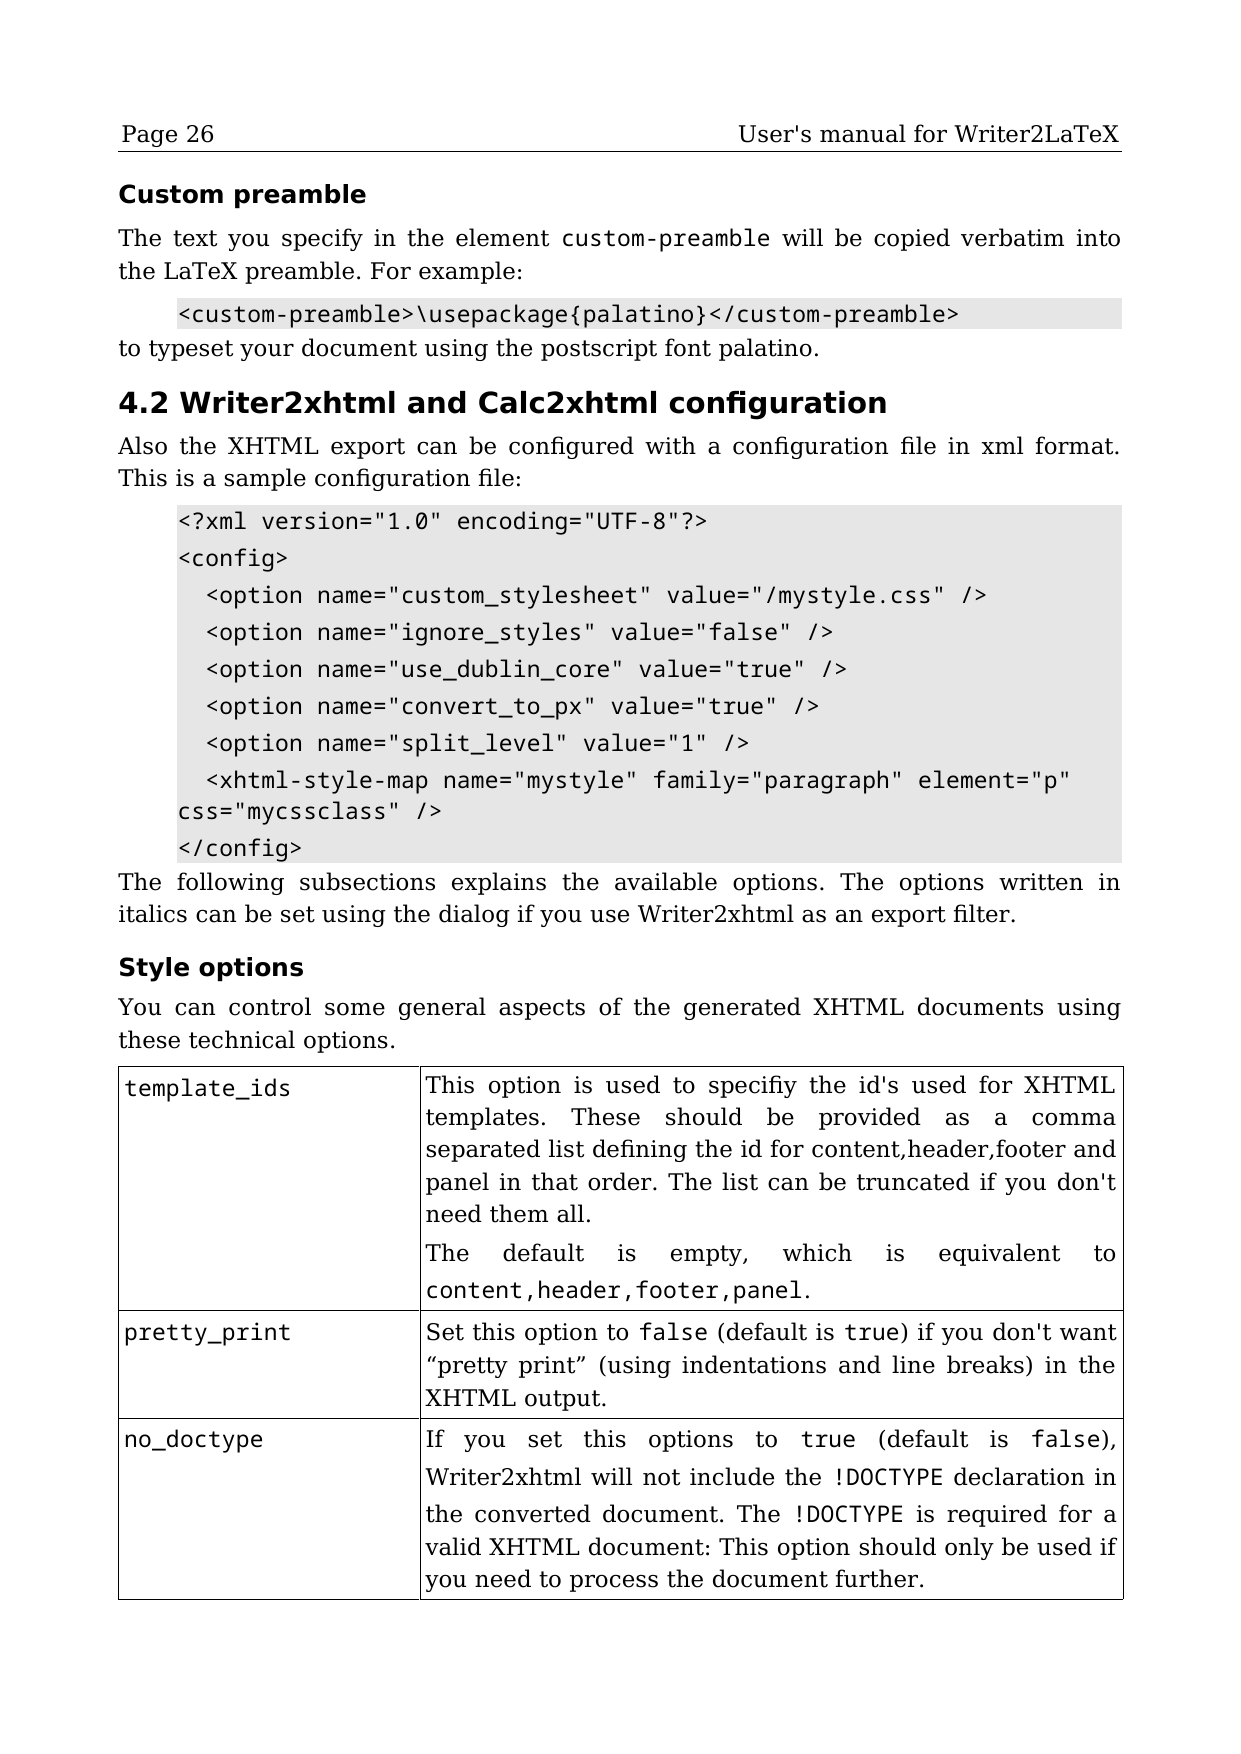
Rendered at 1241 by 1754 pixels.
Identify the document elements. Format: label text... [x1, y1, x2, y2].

table_cell If you set this options to true (default is false), Writer2xhtml will not include the !DOCTYPE declaration in the converted document. The !DOCTYPE is required for a valid XHTML document: This option should only be used if you need to process the document further. [421, 1419, 1123, 1599]
text <option name="ignore_styles" value="false" /> [177, 616, 1122, 647]
text <?xml version="1.0" encoding="UTF-8"?> [177, 505, 1122, 536]
text <option name="custom_stylesheet" value="/mystyle.css" /> [177, 579, 1122, 610]
text Also the XHTML export can be configured with a configuration file in xml format. This is a sample configuration file: [118, 433, 1122, 492]
subtitle Style options [118, 953, 1122, 982]
subtitle Writer2xhtml and Calc2xhtml configuration [118, 387, 1122, 421]
text to typeset your document using the postscript font palatino. [118, 335, 1122, 362]
text <custom-preamble>\usepackage{palatino}</custom-preamble> [177, 298, 1122, 329]
text </config> [177, 832, 1122, 863]
table_cell no_doctype [119, 1419, 419, 1599]
subtitle Custom preamble [118, 181, 1122, 209]
text <option name="split_level" value="1" /> [177, 727, 1122, 758]
table_header This option is used to specifiy the id's used for XHTML templates. These should be provided as a comma separated list defining the id for content,header,footer and panel in that order. The list can be truncated if you don't need them all. The default is empty, which is equivalent to content,header,footer,panel. [421, 1067, 1123, 1310]
table_header template_ids [119, 1067, 419, 1310]
table_cell Set this option to false (default is true) if you don't want “pretty print” (using indentations and line breaks) in the XHTML output. [421, 1311, 1123, 1418]
text <option name="convert_to_px" value="true" /> [177, 690, 1122, 721]
text <config> [177, 542, 1122, 573]
text You can control some general aspects of the generated XHTML documents using these technical options. [118, 994, 1122, 1054]
text <xhtml-style-map name="mystyle" family="paragraph" element="p" css="mycssclass" /> [177, 764, 1122, 826]
text <option name="use_dublin_core" value="true" /> [177, 653, 1122, 684]
text The text you specify in the element custom-preamble will be copied verbatim into the LaTeX preamble. For example: [118, 222, 1122, 285]
text The following subsections explains the available options. The options written in italics can be set using the dialog if you use Writer2xhtml as an export filter. [118, 869, 1122, 928]
table_cell pretty_print [119, 1311, 419, 1418]
